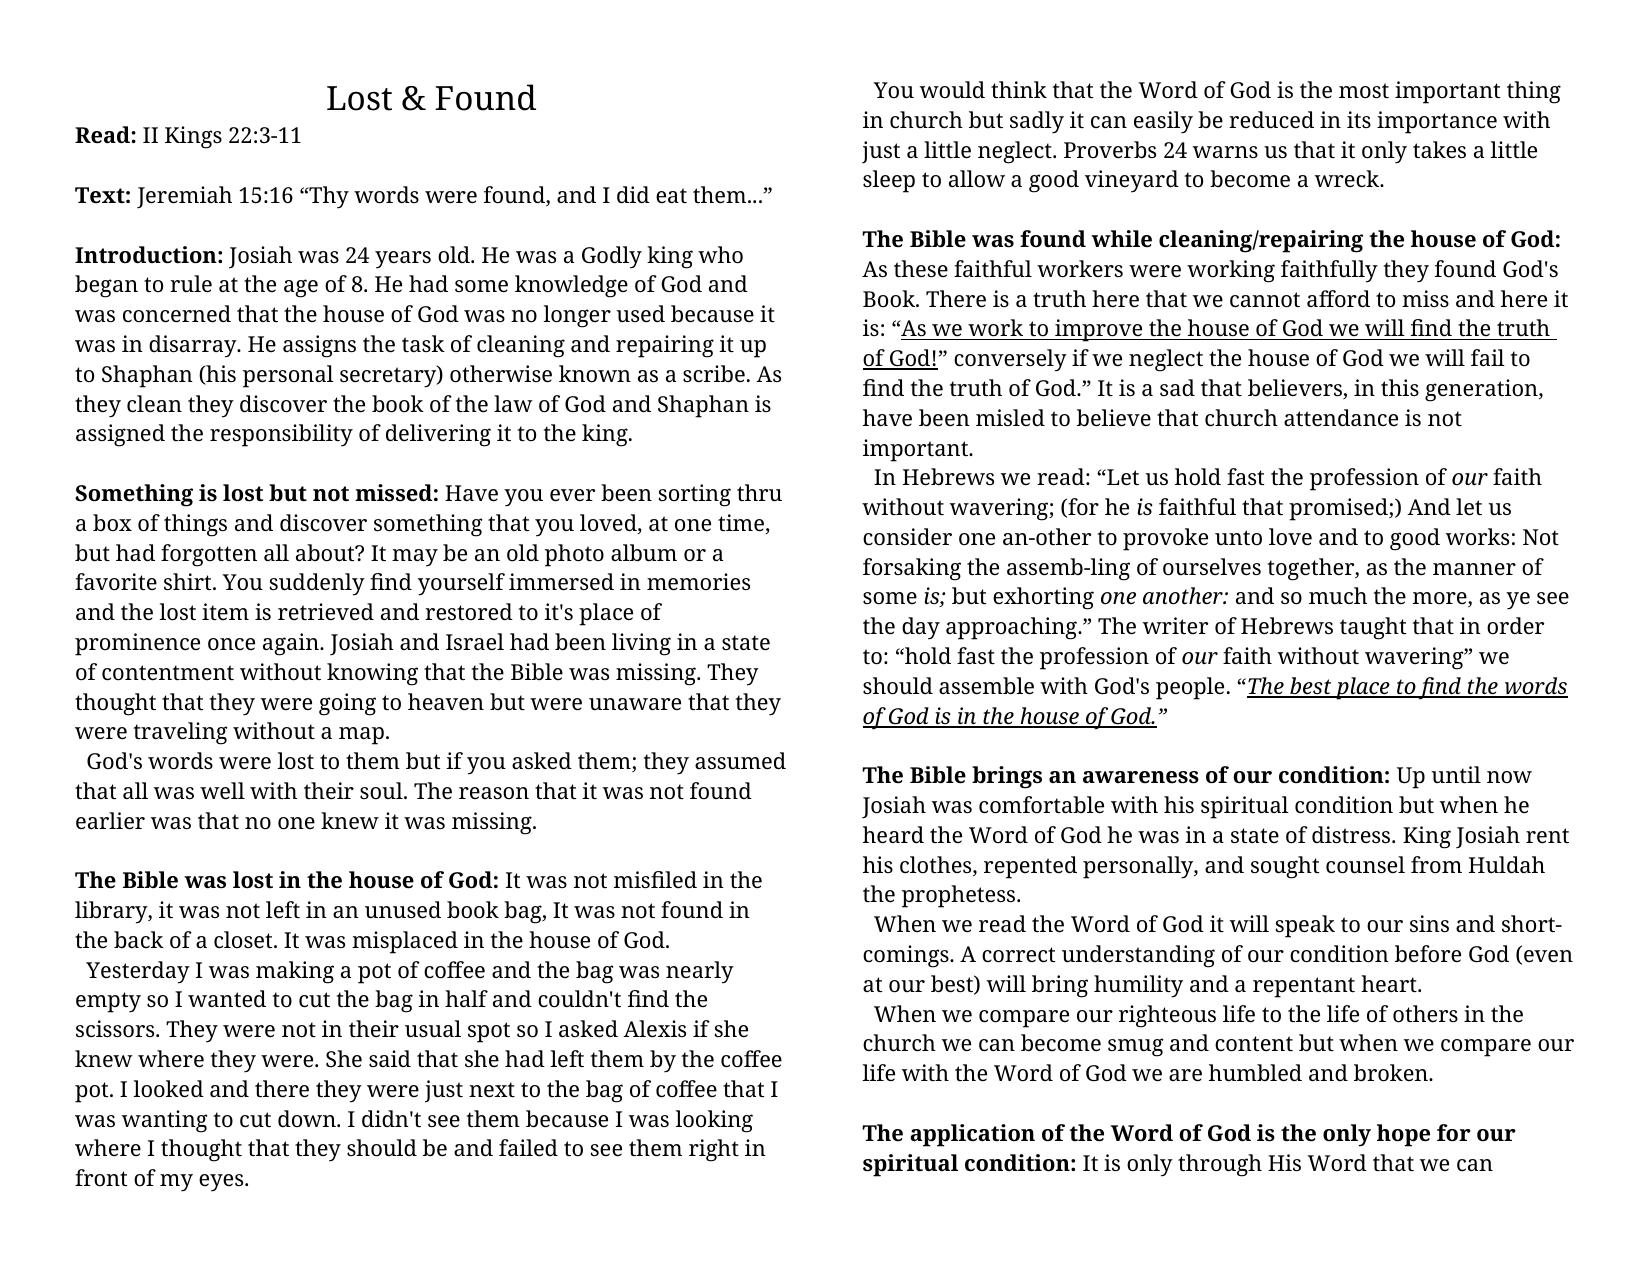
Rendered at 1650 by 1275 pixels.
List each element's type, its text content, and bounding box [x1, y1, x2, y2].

text Read: II Kings 22:3-11 [75, 120, 787, 150]
text Text: Jeremiah 15:16 “Thy words were found, and I did eat them...” [75, 180, 787, 210]
subtitle In Hebrews we read: “Let us hold fast the profession of our faith without wavering; (for he is faithful that promised;) And let us consider one an-other to provoke unto love and to good works: Not forsaking the assemb-ling of ourselves together, as the manner of some is; but exhorting one another: and so much the more, as ye see the day approaching.” The writer of Hebrews taught that in order to: “hold fast the profession of our faith without wavering” we should assemble with God's people. “The best place to find the words of God is in the house of God.” [862, 462, 1575, 730]
subtitle The Bible brings an awareness of our condition: Up until now Josiah was comfortable with his spiritual condition but when he heard the Word of God he was in a state of distress. King Josiah rent his clothes, repented personally, and sought counsel from Huldah the prophetess. [862, 760, 1575, 909]
text When we read the Word of God it will speak to our sins and short-comings. A correct understanding of our condition before God (even at our best) will bring humility and a repentant heart. [862, 909, 1575, 998]
subtitle You would think that the Word of God is the most important thing in church but sadly it can easily be reduced in its importance with just a little neglect. Proverbs 24 warns us that it only takes a little sleep to allow a good vineyard to become a wreck. [862, 75, 1575, 194]
subtitle God's words were lost to them but if you asked them; they assumed that all was well with their soul. The reason that it was not found earlier was that no one knew it was missing. [75, 746, 787, 835]
text When we compare our righteous life to the life of others in the church we can become smug and content but when we compare our life with the Word of God we are humbled and broken. [862, 998, 1575, 1088]
subtitle Yesterday I was making a pot of coffee and the bag was nearly empty so I wanted to cut the bag in half and couldn't find the scissors. They were not in their usual spot so I asked Alexis if she knew where they were. She said that she had left them by the coffee pot. I looked and there they were just next to the bag of coffee that I was wanting to cut down. I didn't see them because I was looking where I thought that they should be and failed to see them right in front of my eyes. [75, 954, 787, 1193]
text The application of the Word of God is the only hope for our spiritual condition: It is only through His Word that we can [862, 1118, 1575, 1177]
subtitle The Bible was lost in the house of God: It was not misfiled in the library, it was not left in an unused book bag, It was not found in the back of a closet. It was misplaced in the house of God. [75, 865, 787, 954]
text Lost & Found [75, 75, 787, 120]
subtitle Something is lost but not missed: Have you ever been sorting thru a box of things and discover something that you loved, at one time, but had forgotten all about? It may be an old photo album or a favorite shirt. You suddenly find yourself immersed in memories and the lost item is retrieved and restored to it's place of prominence once again. Josiah and Israel had been living in a state of contentment without knowing that the Bible was missing. They thought that they were going to heaven but were unaware that they were traveling without a map. [75, 478, 787, 746]
subtitle Introduction: Josiah was 24 years old. He was a Godly king who began to rule at the age of 8. He had some knowledge of God and was concerned that the house of God was no longer used because it was in disarray. He assigns the task of cleaning and repairing it up to Shaphan (his personal secretary) otherwise known as a scribe. As they clean they discover the book of the law of God and Shaphan is assigned the responsibility of delivering it to the king. [75, 239, 787, 448]
subtitle The Bible was found while cleaning/repairing the house of God: As these faithful workers were working faithfully they found God's Book. There is a truth here that we cannot afford to miss and here it is: “As we work to improve the house of God we will find the truth of God!” conversely if we neglect the house of God we will fail to find the truth of God.” It is a sad that believers, in this generation, have been misled to believe that church attendance is not important. [862, 224, 1575, 462]
